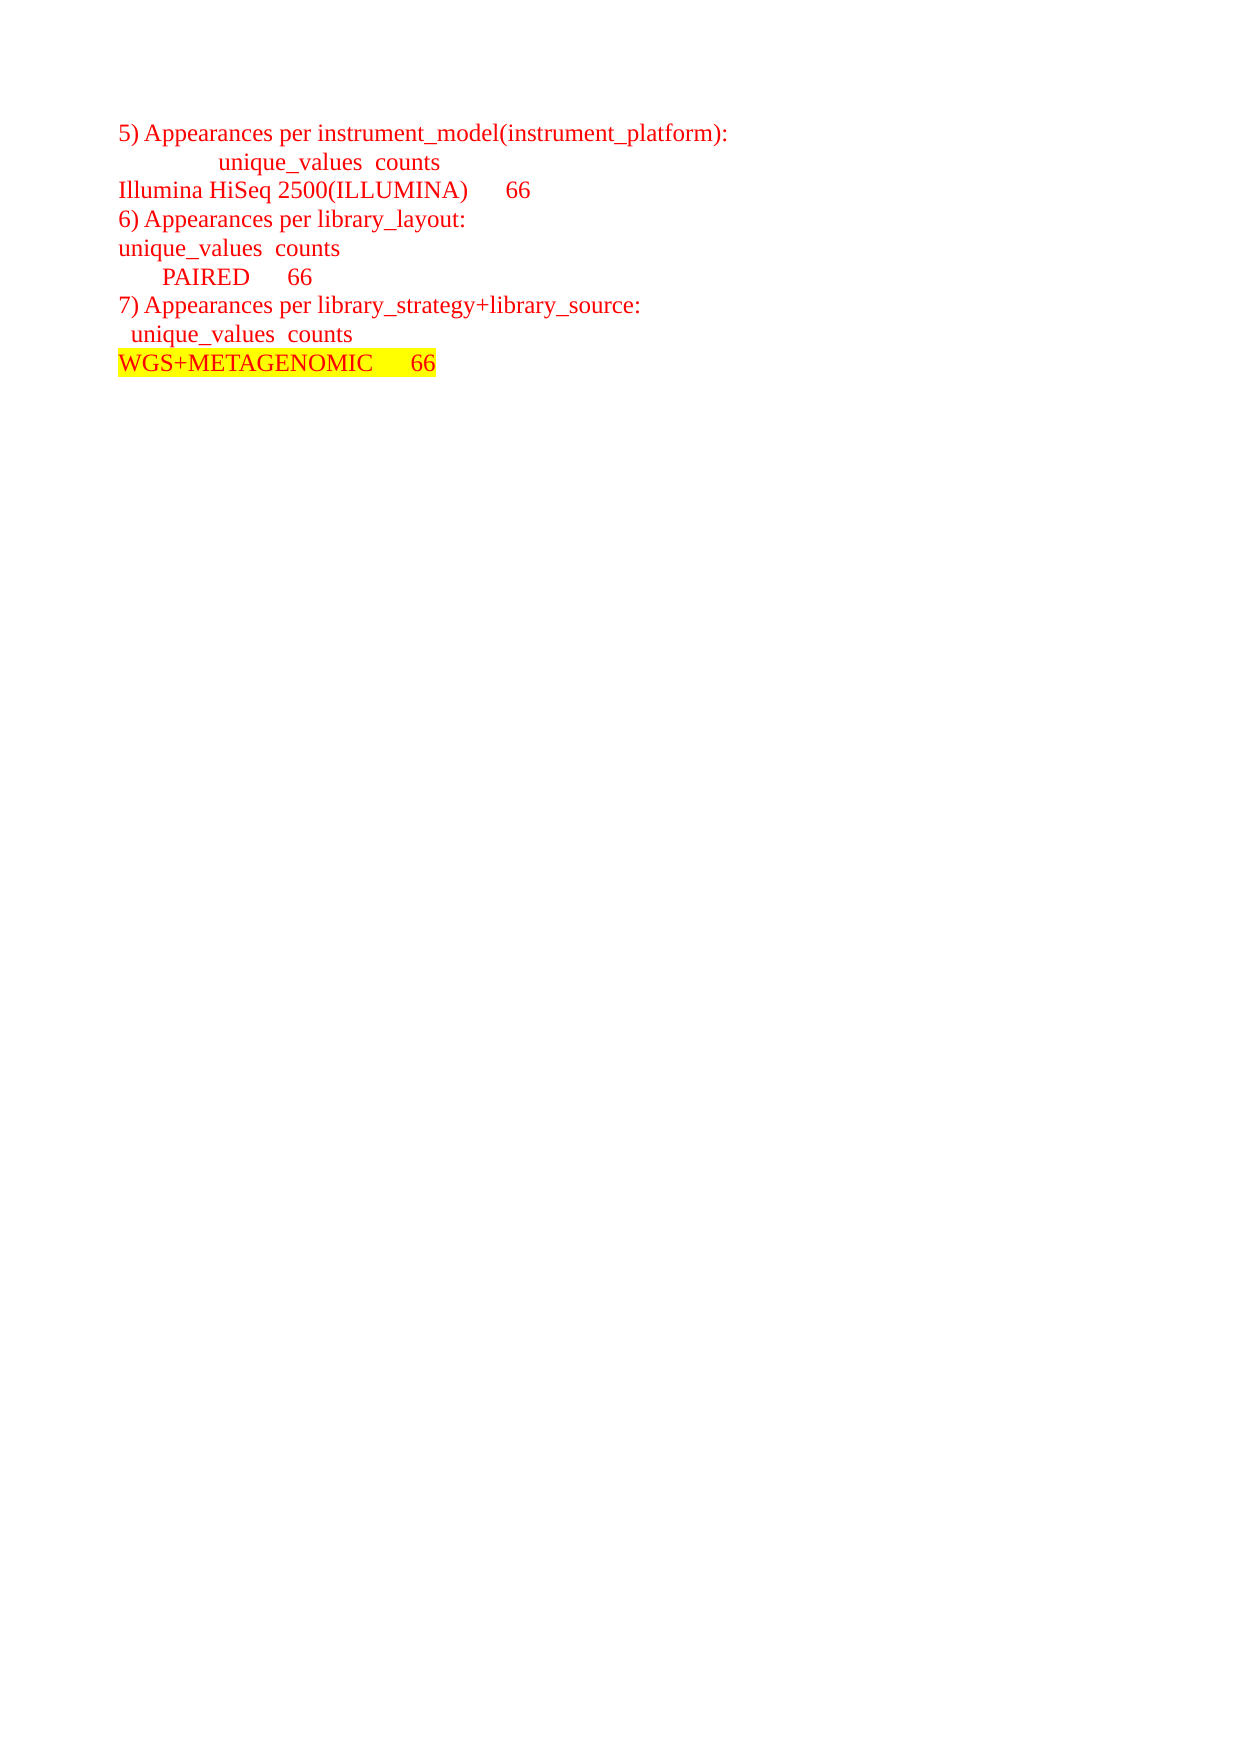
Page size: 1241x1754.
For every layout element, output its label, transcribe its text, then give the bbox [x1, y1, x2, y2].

text PAIRED 66 [118, 262, 1122, 291]
text 6) Appearances per library_layout: [118, 204, 1122, 233]
text 7) Appearances per library_strategy+library_source: [118, 291, 1122, 319]
text unique_values counts [118, 233, 1122, 262]
text WGS+METAGENOMIC 66 [118, 348, 1122, 377]
text unique_values counts [118, 319, 1122, 348]
text Illumina HiSeq 2500(ILLUMINA) 66 [118, 176, 1122, 204]
text unique_values counts [118, 147, 1122, 176]
text 5) Appearances per instrument_model(instrument_platform): [118, 118, 1122, 147]
